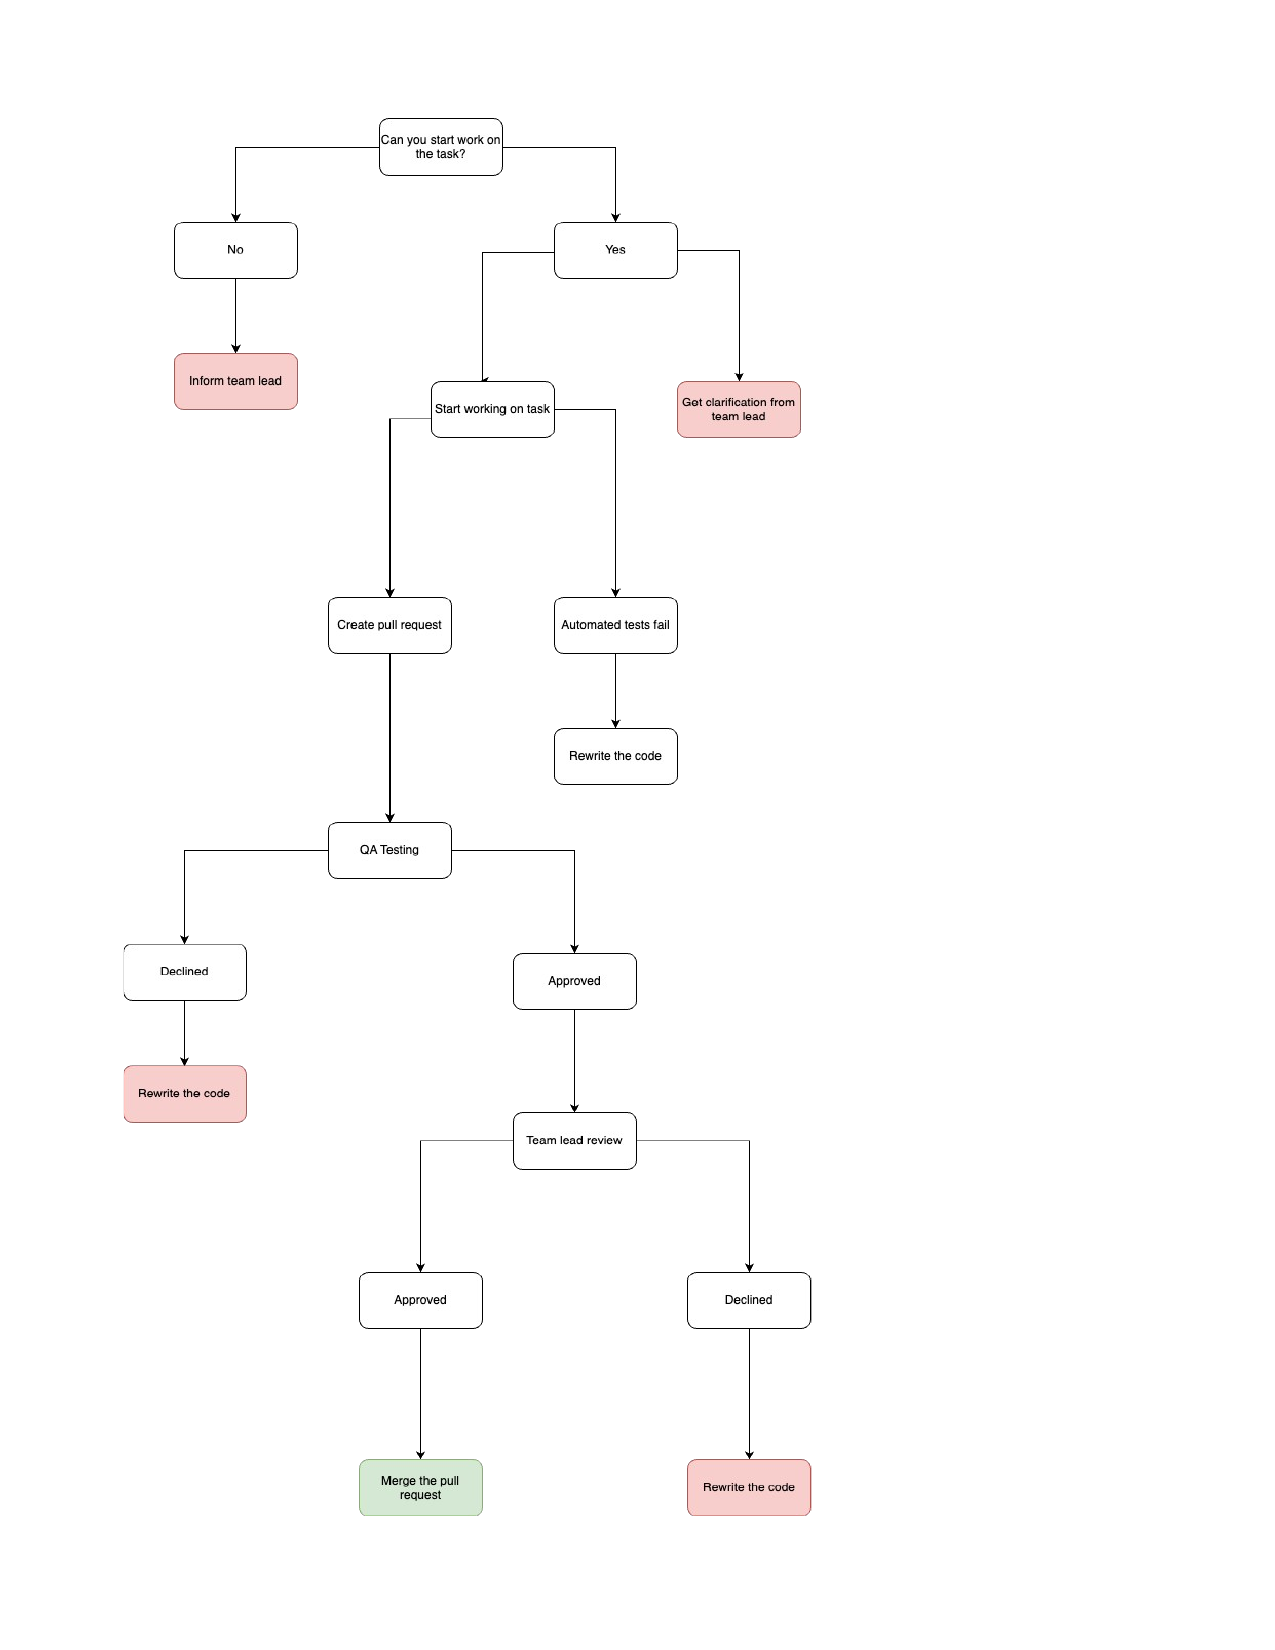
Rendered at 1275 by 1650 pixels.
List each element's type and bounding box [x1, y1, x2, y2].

picture [123, 118, 812, 1516]
